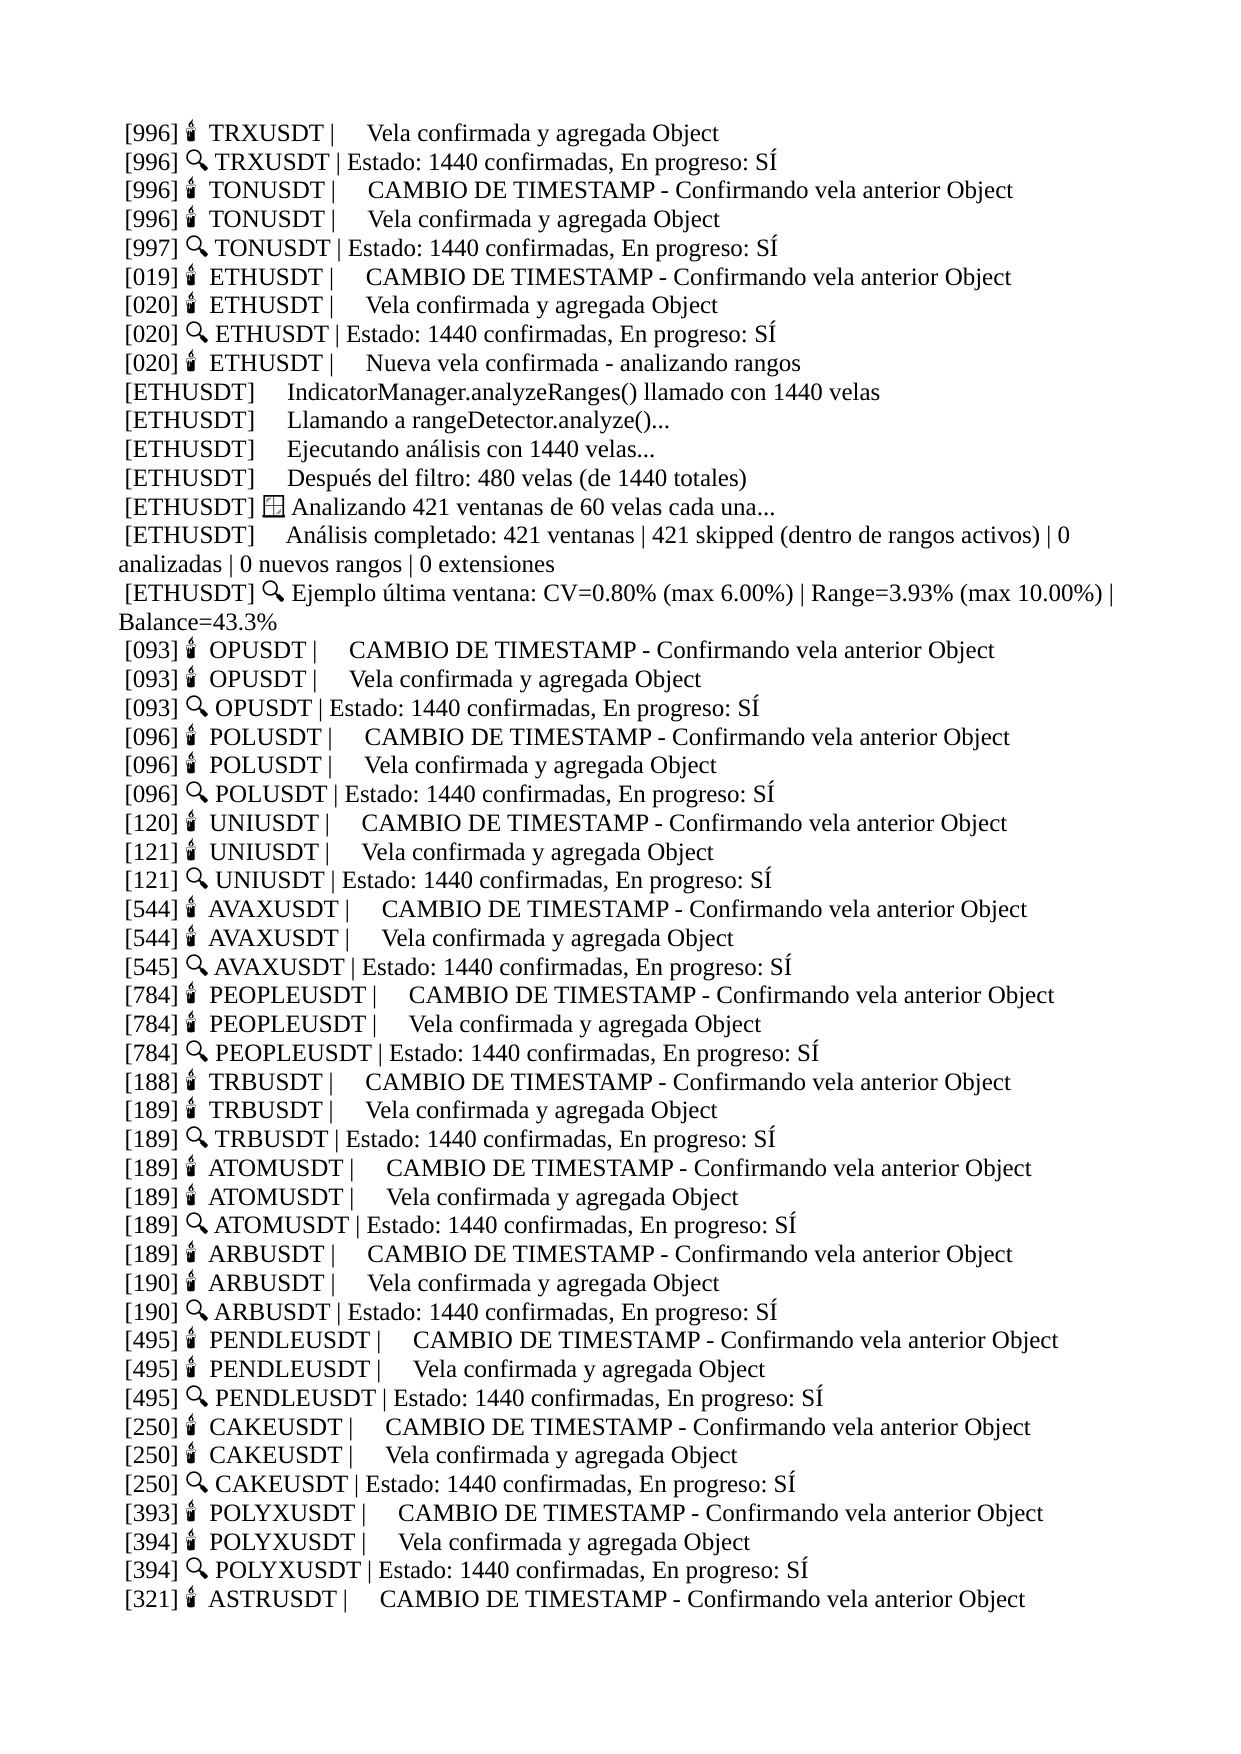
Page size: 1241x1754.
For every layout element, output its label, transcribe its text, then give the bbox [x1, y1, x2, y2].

text [ETHUSDT] ✅ Llamando a rangeDetector.analyze()... [118, 406, 1122, 434]
text [189] 🔍 TRBUSDT | Estado: 1440 confirmadas, En progreso: SÍ [118, 1124, 1122, 1153]
text [096] 🔍 POLUSDT | Estado: 1440 confirmadas, En progreso: SÍ [118, 779, 1122, 808]
text [ETHUSDT] 🔄 Ejecutando análisis con 1440 velas... [118, 434, 1122, 463]
text [495] 🕯️ PENDLEUSDT | ✅ Vela confirmada y agregada Object [118, 1354, 1122, 1383]
text [250] 🔍 CAKEUSDT | Estado: 1440 confirmadas, En progreso: SÍ [118, 1469, 1122, 1498]
text [093] 🕯️ OPUSDT | 🔄 CAMBIO DE TIMESTAMP - Confirmando vela anterior Object [118, 636, 1122, 664]
text [190] 🕯️ ARBUSDT | ✅ Vela confirmada y agregada Object [118, 1268, 1122, 1297]
text [495] 🔍 PENDLEUSDT | Estado: 1440 confirmadas, En progreso: SÍ [118, 1383, 1122, 1412]
text [394] 🔍 POLYXUSDT | Estado: 1440 confirmadas, En progreso: SÍ [118, 1556, 1122, 1584]
text [ETHUSDT] 🎯 IndicatorManager.analyzeRanges() llamado con 1440 velas [118, 377, 1122, 406]
text [121] 🔍 UNIUSDT | Estado: 1440 confirmadas, En progreso: SÍ [118, 866, 1122, 894]
text [ETHUSDT] ✅ Análisis completado: 421 ventanas | 421 skipped (dentro de rangos activos) | 0 analizadas | 0 nuevos rangos | 0 extensiones [118, 521, 1122, 578]
text [093] 🔍 OPUSDT | Estado: 1440 confirmadas, En progreso: SÍ [118, 693, 1122, 722]
text [ETHUSDT] 🪟 Analizando 421 ventanas de 60 velas cada una... [118, 492, 1122, 521]
text [996] 🔍 TRXUSDT | Estado: 1440 confirmadas, En progreso: SÍ [118, 147, 1122, 176]
text [996] 🕯️ TRXUSDT | ✅ Vela confirmada y agregada Object [118, 118, 1122, 147]
text [321] 🕯️ ASTRUSDT | 🔄 CAMBIO DE TIMESTAMP - Confirmando vela anterior Object [118, 1584, 1122, 1613]
text [189] 🕯️ ATOMUSDT | 🔄 CAMBIO DE TIMESTAMP - Confirmando vela anterior Object [118, 1153, 1122, 1182]
text [544] 🕯️ AVAXUSDT | ✅ Vela confirmada y agregada Object [118, 923, 1122, 952]
text [120] 🕯️ UNIUSDT | 🔄 CAMBIO DE TIMESTAMP - Confirmando vela anterior Object [118, 808, 1122, 837]
text [190] 🔍 ARBUSDT | Estado: 1440 confirmadas, En progreso: SÍ [118, 1297, 1122, 1326]
text [093] 🕯️ OPUSDT | ✅ Vela confirmada y agregada Object [118, 664, 1122, 693]
text [495] 🕯️ PENDLEUSDT | 🔄 CAMBIO DE TIMESTAMP - Confirmando vela anterior Object [118, 1326, 1122, 1354]
text [784] 🕯️ PEOPLEUSDT | 🔄 CAMBIO DE TIMESTAMP - Confirmando vela anterior Object [118, 981, 1122, 1009]
text [250] 🕯️ CAKEUSDT | ✅ Vela confirmada y agregada Object [118, 1441, 1122, 1469]
text [189] 🕯️ ATOMUSDT | ✅ Vela confirmada y agregada Object [118, 1182, 1122, 1211]
text [393] 🕯️ POLYXUSDT | 🔄 CAMBIO DE TIMESTAMP - Confirmando vela anterior Object [118, 1498, 1122, 1527]
text [189] 🔍 ATOMUSDT | Estado: 1440 confirmadas, En progreso: SÍ [118, 1211, 1122, 1239]
text [997] 🔍 TONUSDT | Estado: 1440 confirmadas, En progreso: SÍ [118, 233, 1122, 262]
text [096] 🕯️ POLUSDT | 🔄 CAMBIO DE TIMESTAMP - Confirmando vela anterior Object [118, 722, 1122, 751]
text [189] 🕯️ TRBUSDT | ✅ Vela confirmada y agregada Object [118, 1096, 1122, 1124]
text [020] 🕯️ ETHUSDT | 🔄 Nueva vela confirmada - analizando rangos [118, 348, 1122, 377]
text [189] 🕯️ ARBUSDT | 🔄 CAMBIO DE TIMESTAMP - Confirmando vela anterior Object [118, 1239, 1122, 1268]
text [784] 🕯️ PEOPLEUSDT | ✅ Vela confirmada y agregada Object [118, 1009, 1122, 1038]
text [121] 🕯️ UNIUSDT | ✅ Vela confirmada y agregada Object [118, 837, 1122, 866]
text [544] 🕯️ AVAXUSDT | 🔄 CAMBIO DE TIMESTAMP - Confirmando vela anterior Object [118, 894, 1122, 923]
text [996] 🕯️ TONUSDT | 🔄 CAMBIO DE TIMESTAMP - Confirmando vela anterior Object [118, 176, 1122, 204]
text [188] 🕯️ TRBUSDT | 🔄 CAMBIO DE TIMESTAMP - Confirmando vela anterior Object [118, 1067, 1122, 1096]
text [ETHUSDT] 📅 Después del filtro: 480 velas (de 1440 totales) [118, 463, 1122, 492]
text [020] 🕯️ ETHUSDT | ✅ Vela confirmada y agregada Object [118, 291, 1122, 319]
text [784] 🔍 PEOPLEUSDT | Estado: 1440 confirmadas, En progreso: SÍ [118, 1038, 1122, 1067]
text [096] 🕯️ POLUSDT | ✅ Vela confirmada y agregada Object [118, 751, 1122, 779]
text [250] 🕯️ CAKEUSDT | 🔄 CAMBIO DE TIMESTAMP - Confirmando vela anterior Object [118, 1412, 1122, 1441]
text [ETHUSDT] 🔍 Ejemplo última ventana: CV=0.80% (max 6.00%) | Range=3.93% (max 10.00%) | Balance=43.3% [118, 578, 1122, 636]
text [394] 🕯️ POLYXUSDT | ✅ Vela confirmada y agregada Object [118, 1527, 1122, 1556]
text [996] 🕯️ TONUSDT | ✅ Vela confirmada y agregada Object [118, 204, 1122, 233]
text [020] 🔍 ETHUSDT | Estado: 1440 confirmadas, En progreso: SÍ [118, 319, 1122, 348]
text [019] 🕯️ ETHUSDT | 🔄 CAMBIO DE TIMESTAMP - Confirmando vela anterior Object [118, 262, 1122, 291]
text [545] 🔍 AVAXUSDT | Estado: 1440 confirmadas, En progreso: SÍ [118, 952, 1122, 981]
